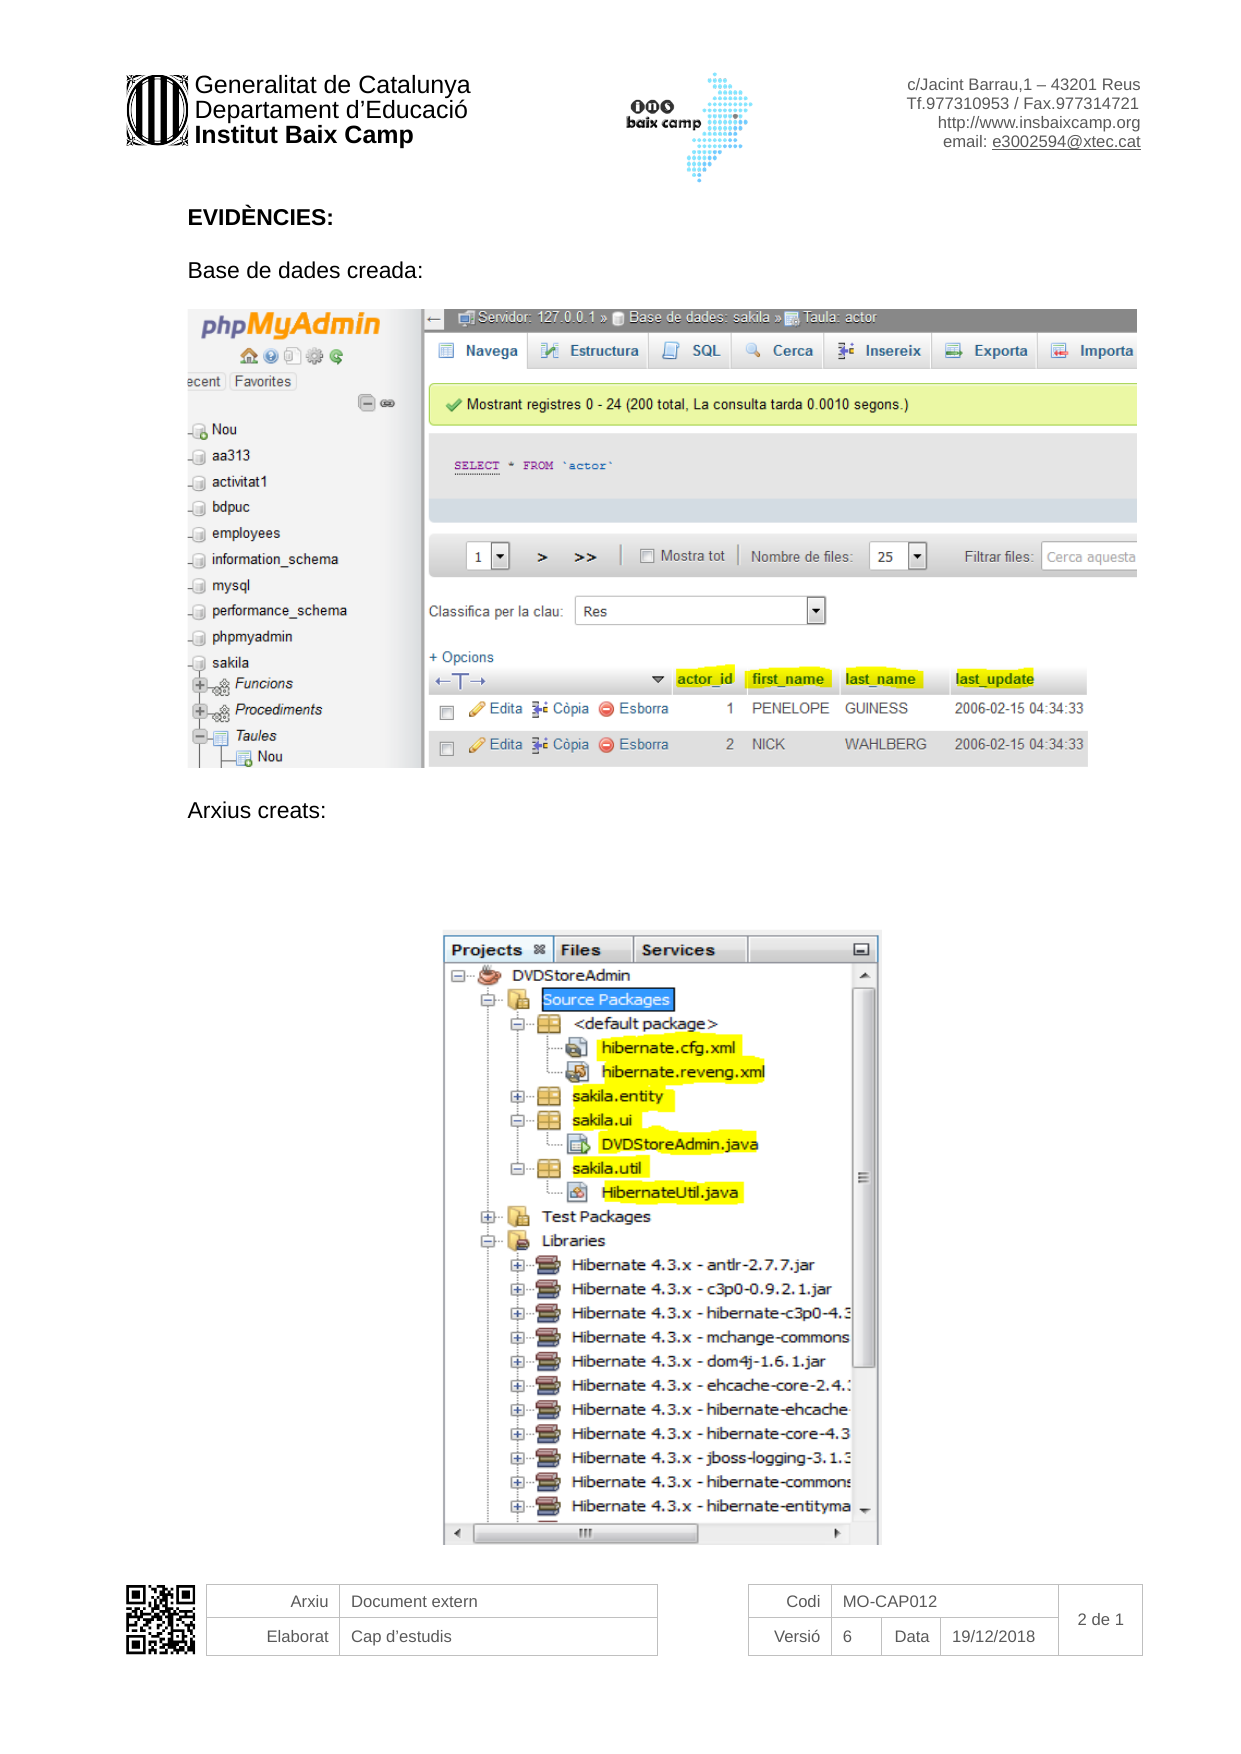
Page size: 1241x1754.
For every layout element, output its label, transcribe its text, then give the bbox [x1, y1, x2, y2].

text Arxius creats: [187, 797, 1137, 823]
text EVIDÈNCIES: [187, 204, 1137, 231]
text Base de dades creada: [187, 257, 1137, 283]
